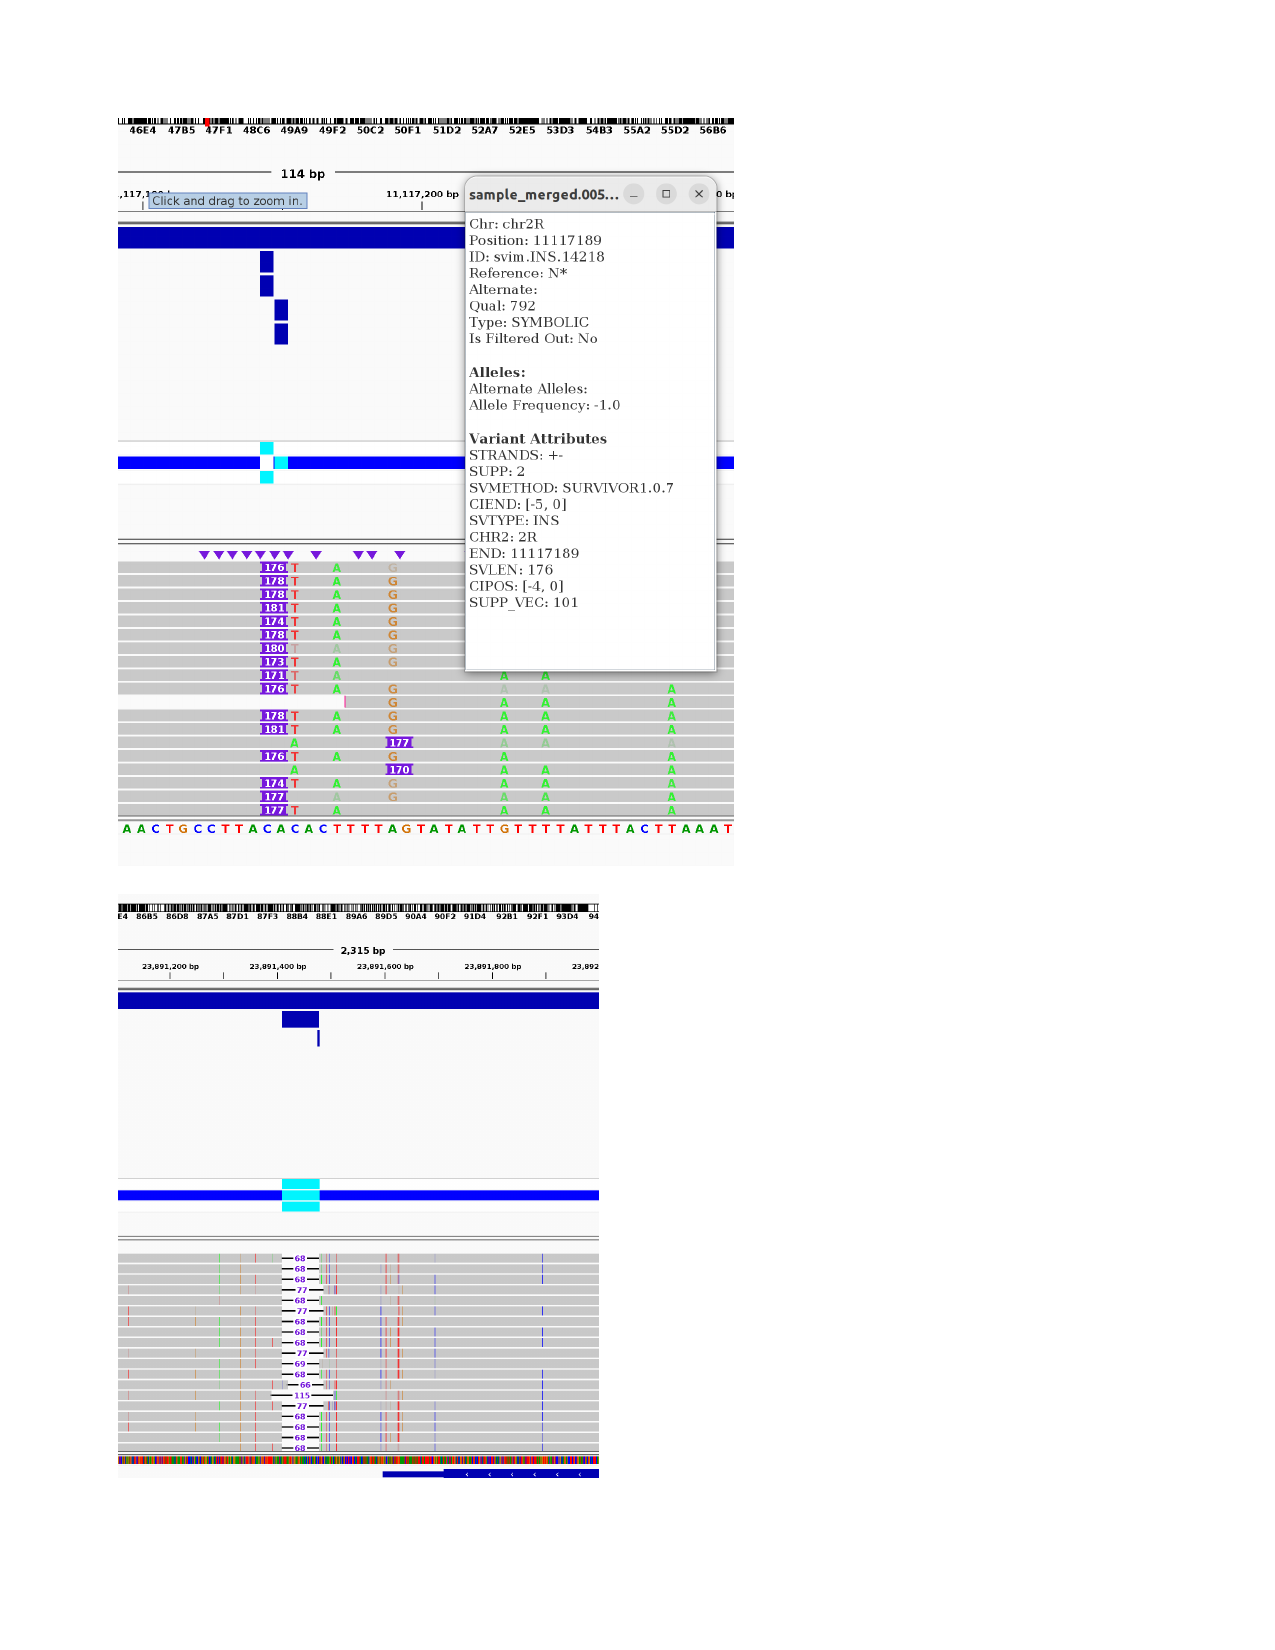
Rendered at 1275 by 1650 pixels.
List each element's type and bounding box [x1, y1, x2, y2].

picture [118, 118, 734, 866]
picture [118, 894, 599, 1478]
